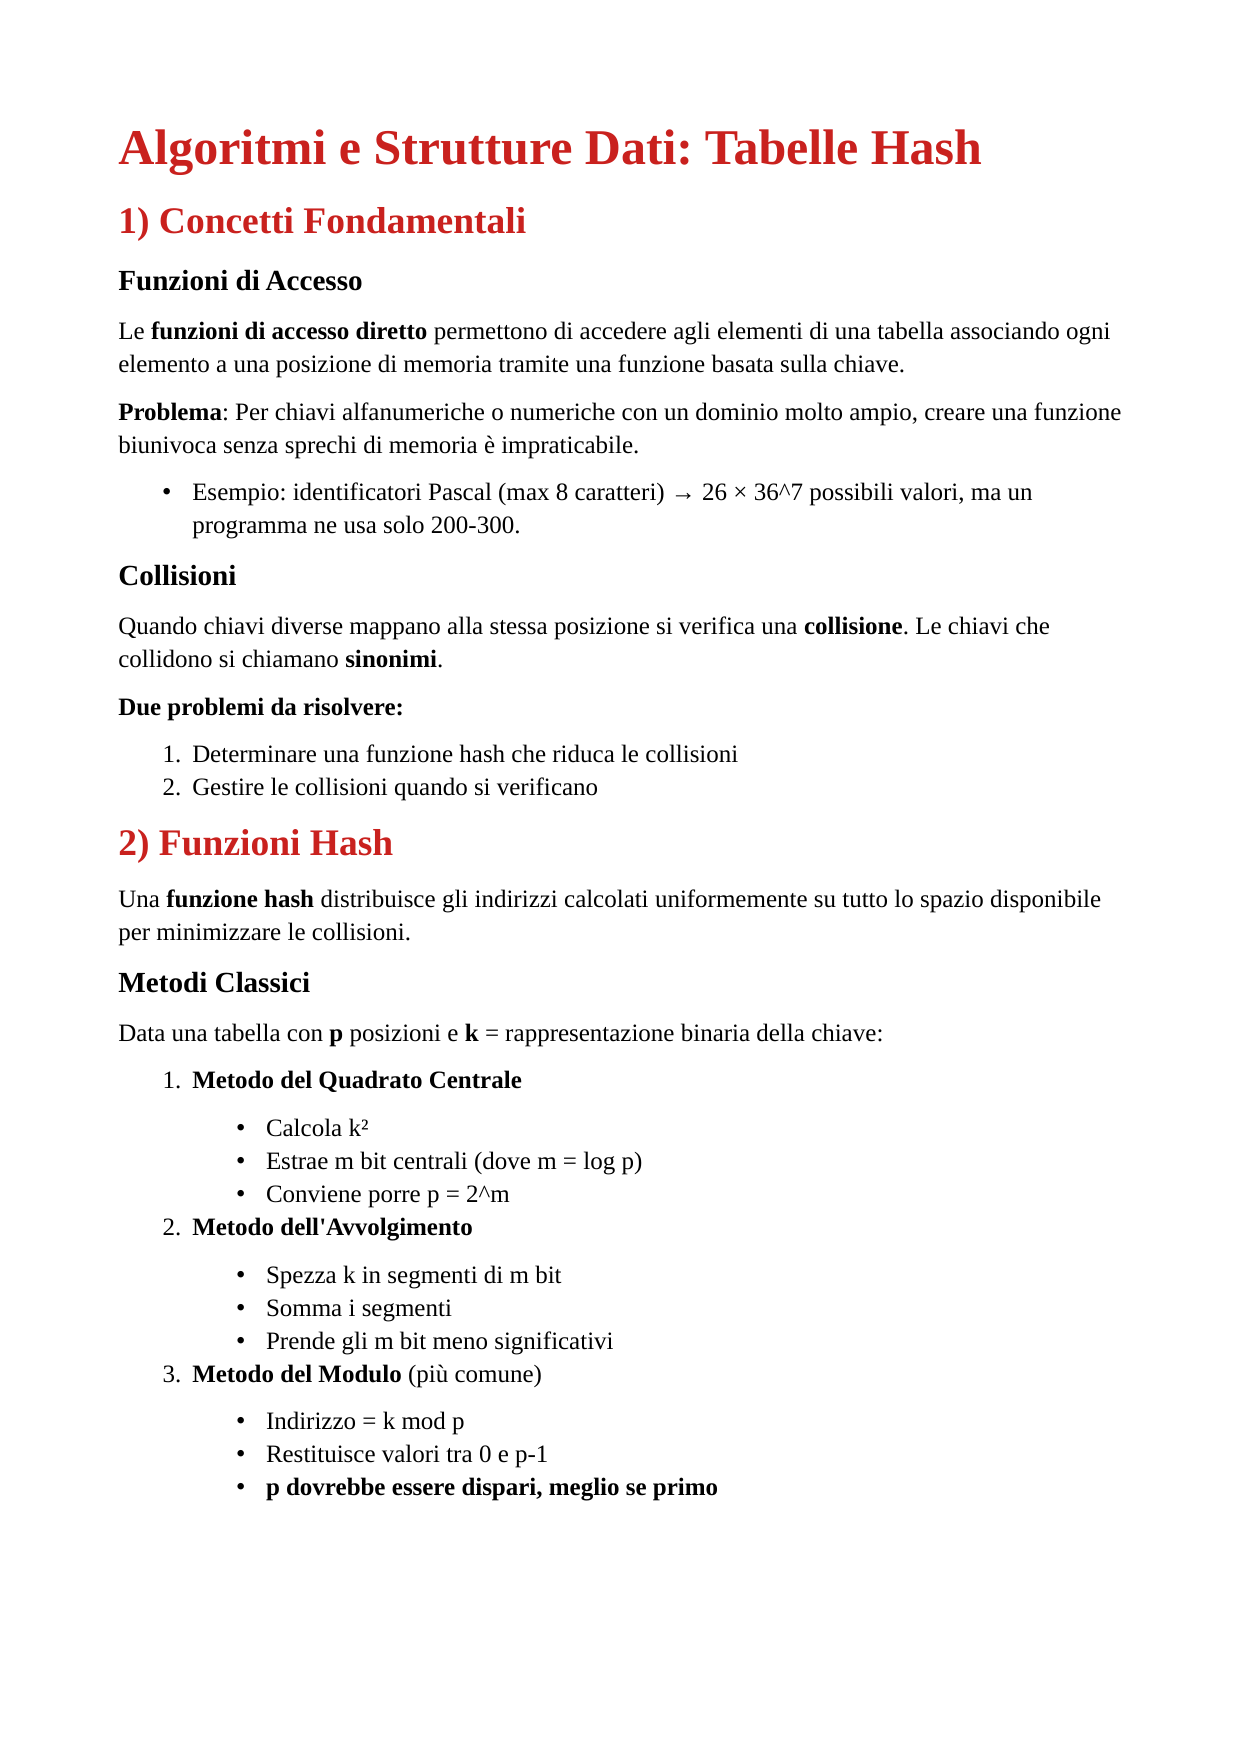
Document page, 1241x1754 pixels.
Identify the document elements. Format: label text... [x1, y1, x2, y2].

list Indirizzo = k mod p [236, 1406, 1122, 1435]
text Data una tabella con p posizioni e k = rappresentazione binaria della chiave: [118, 1018, 1122, 1047]
subtitle Metodi Classici [118, 965, 1122, 998]
subtitle 1) Concetti Fondamentali [118, 199, 1122, 242]
list Restituisce valori tra 0 e p-1 [236, 1439, 1122, 1468]
text Problema: Per chiavi alfanumeriche o numeriche con un dominio molto ampio, creare una funzione biunivoca senza sprechi di memoria è impraticabile. [118, 397, 1122, 458]
list Metodo del Modulo (più comune) [162, 1359, 1122, 1387]
list Gestire le collisioni quando si verificano [162, 772, 1122, 801]
list Conviene porre p = 2^m [236, 1179, 1122, 1208]
list Prende gli m bit meno significativi [236, 1326, 1122, 1354]
text Le funzioni di accesso diretto permettono di accedere agli elementi di una tabella associando ogni elemento a una posizione di memoria tramite una funzione basata sulla chiave. [118, 316, 1122, 378]
list Estrae m bit centrali (dove m = log p) [236, 1146, 1122, 1175]
subtitle Algoritmi e Strutture Dati: Tabelle Hash [118, 118, 1122, 176]
list Determinare una funzione hash che riduca le collisioni [162, 739, 1122, 768]
text Quando chiavi diverse mappano alla stessa posizione si verifica una collisione. Le chiavi che collidono si chiamano sinonimi. [118, 611, 1122, 673]
text Due problemi da risolvere: [118, 692, 1122, 720]
list Esempio: identificatori Pascal (max 8 caratteri) → 26 × 36^7 possibili valori, ma un programma ne usa solo 200-300. [162, 477, 1122, 539]
subtitle 2) Funzioni Hash [118, 820, 1122, 863]
text Una funzione hash distribuisce gli indirizzi calcolati uniformemente su tutto lo spazio disponibile per minimizzare le collisioni. [118, 884, 1122, 946]
subtitle Funzioni di Accesso [118, 263, 1122, 296]
list p dovrebbe essere dispari, meglio se primo [236, 1472, 1122, 1501]
list Calcola k² [236, 1113, 1122, 1142]
list Metodo dell'Avvolgimento [162, 1212, 1122, 1241]
subtitle Collisioni [118, 558, 1122, 591]
list Spezza k in segmenti di m bit [236, 1260, 1122, 1288]
list Somma i segmenti [236, 1293, 1122, 1321]
list Metodo del Quadrato Centrale [162, 1065, 1122, 1094]
